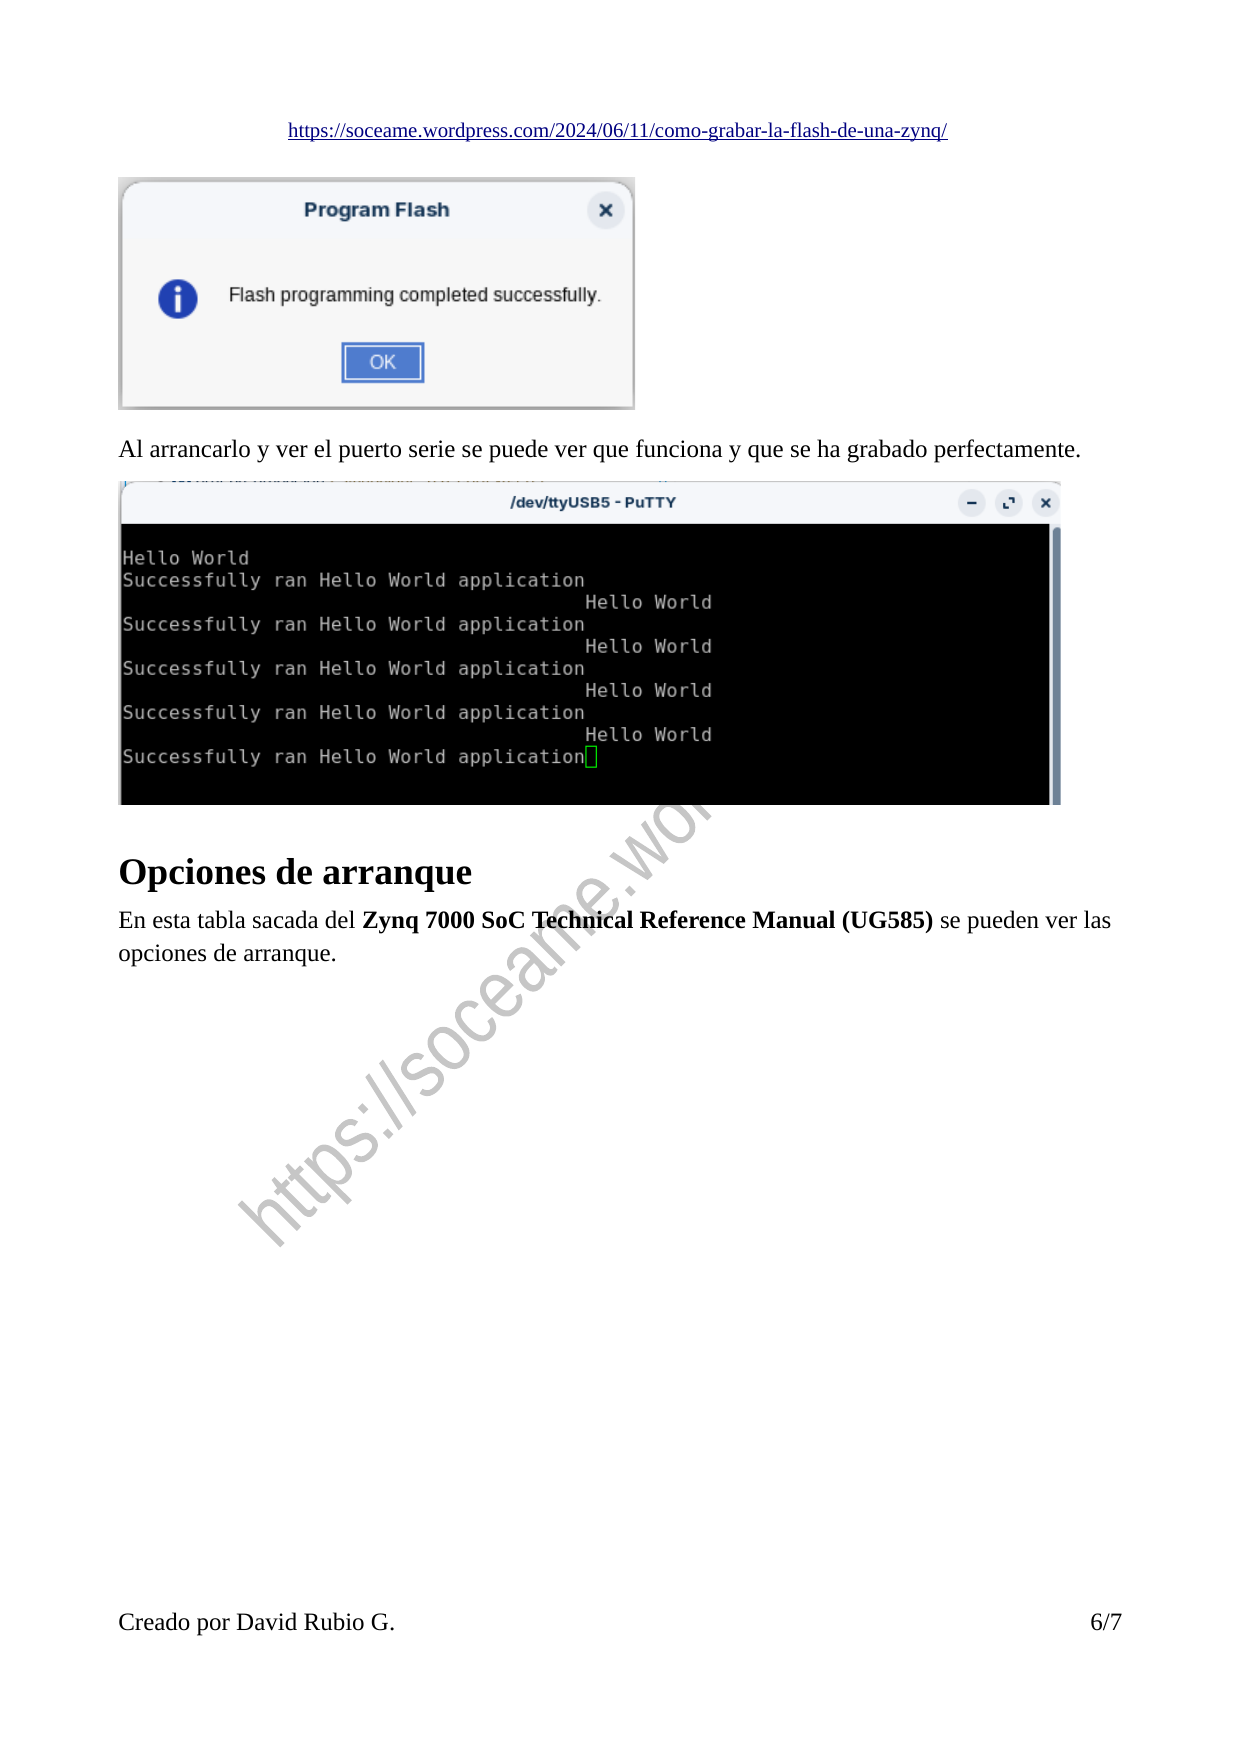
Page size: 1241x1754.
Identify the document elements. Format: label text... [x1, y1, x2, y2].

text En esta tabla sacada del Zynq 7000 SoC Technical Reference Manual (UG585) se pueden ver las opciones de arranque. [542, 905, 1122, 967]
picture [118, 177, 636, 410]
subtitle Opciones de arranque [118, 849, 1122, 893]
text Al arrancarlo y ver el puerto serie se puede ver que funciona y que se ha grabado perfectamente. [118, 434, 1122, 463]
text En esta tabla sacada del Zynq 7000 SoC Technical Reference Manual (UG585) se pueden ver las opciones de arranque. [118, 905, 560, 967]
picture [118, 481, 1061, 805]
